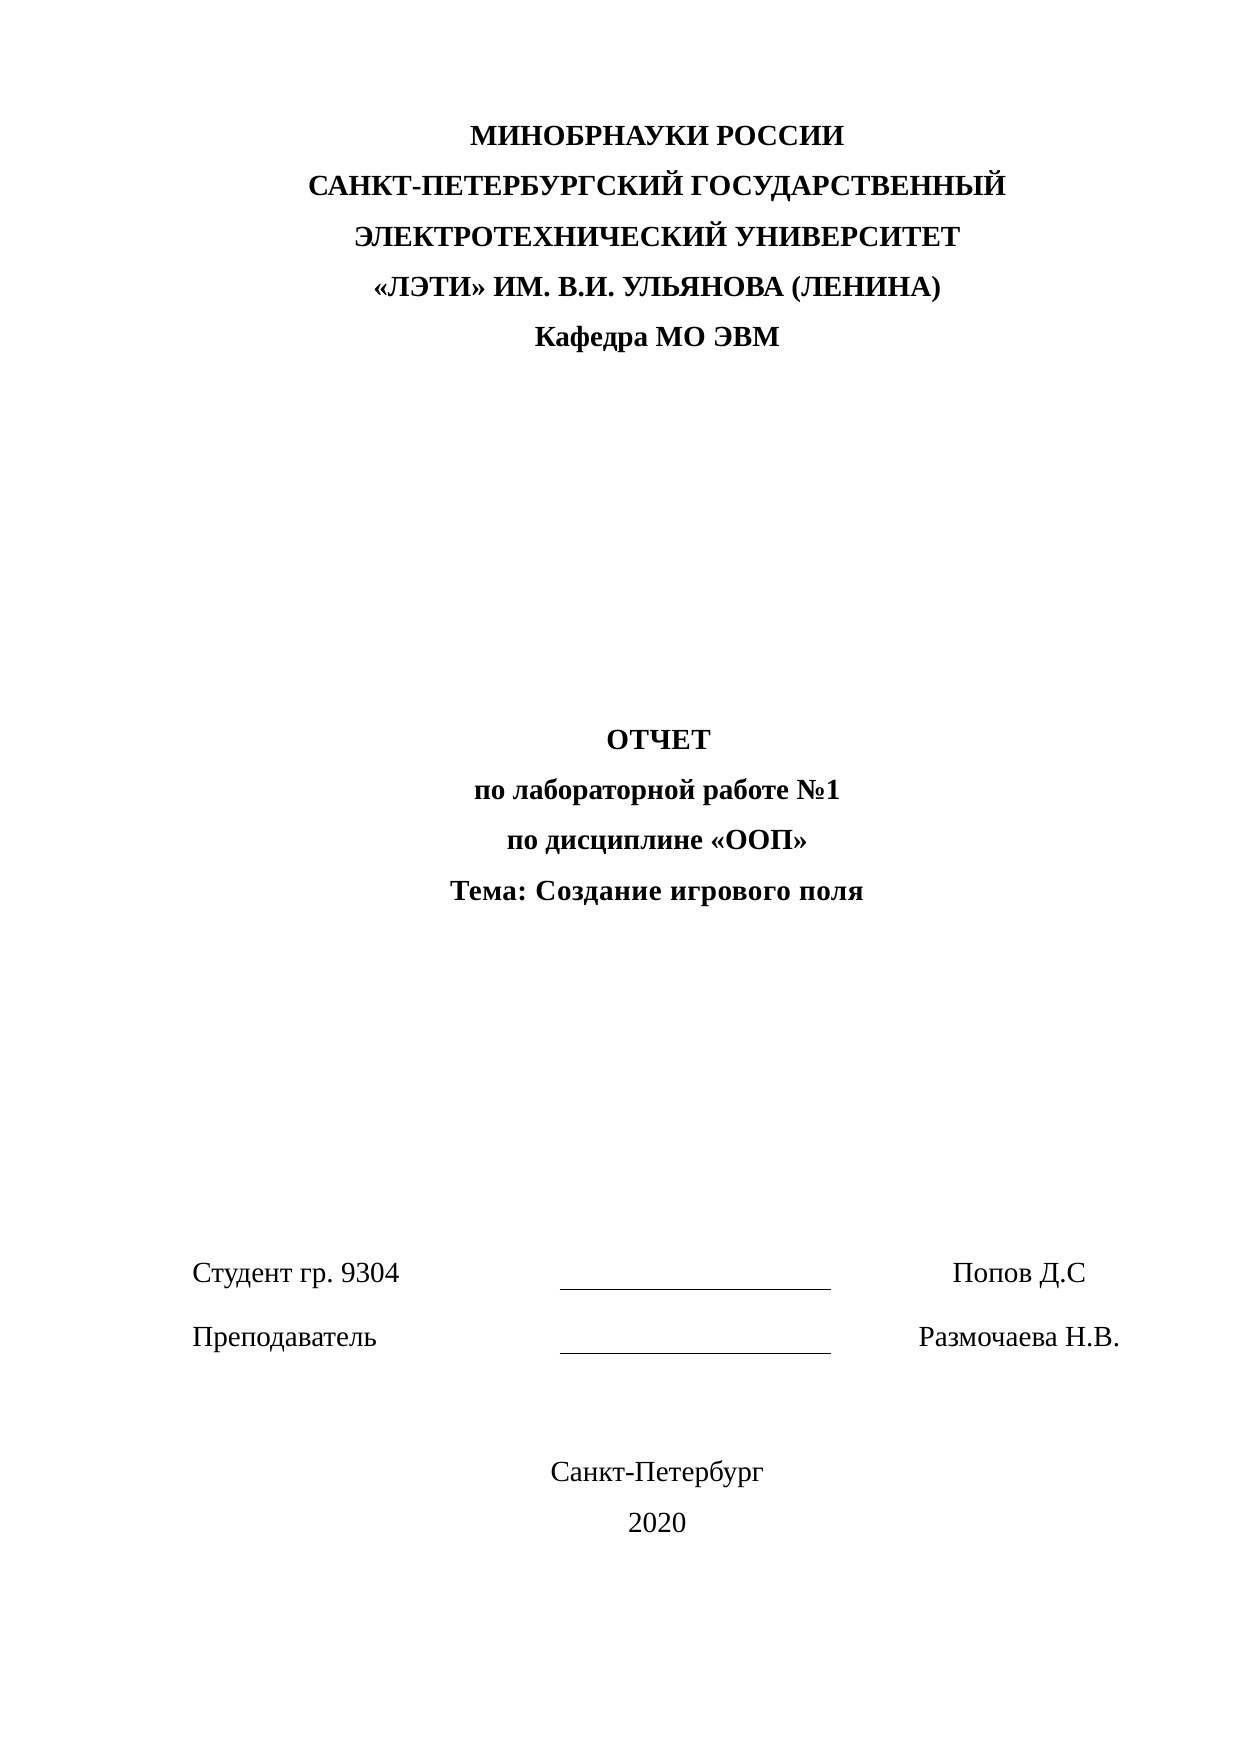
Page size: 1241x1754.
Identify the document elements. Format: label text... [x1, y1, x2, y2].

text «ЛЭТИ» им. В.И. Ульянова (Ленина) [118, 269, 1122, 303]
table_header Студент гр. 9304 [107, 1225, 559, 1289]
text Санкт-Петербург [118, 1454, 1122, 1488]
text 2020 [118, 1505, 1122, 1538]
table_cell Размочаева Н.В. [831, 1289, 1133, 1353]
table_header Попов Д.С [831, 1225, 1133, 1289]
table_cell [560, 1290, 831, 1353]
table_cell Преподаватель [107, 1289, 559, 1353]
text МИНОБРНАУКИ РОССИИ [118, 118, 1122, 152]
text по лабораторной работе №1 [118, 772, 1122, 806]
text по дисциплине «ООП» [118, 822, 1122, 856]
text Тема: Создание игрового поля [118, 873, 1122, 906]
text отчет [118, 722, 1122, 755]
text электротехнический университет [118, 219, 1122, 252]
table_header [560, 1225, 831, 1289]
text Кафедра МО ЭВМ [118, 319, 1122, 353]
text Санкт-Петербургский государственный [118, 168, 1122, 202]
